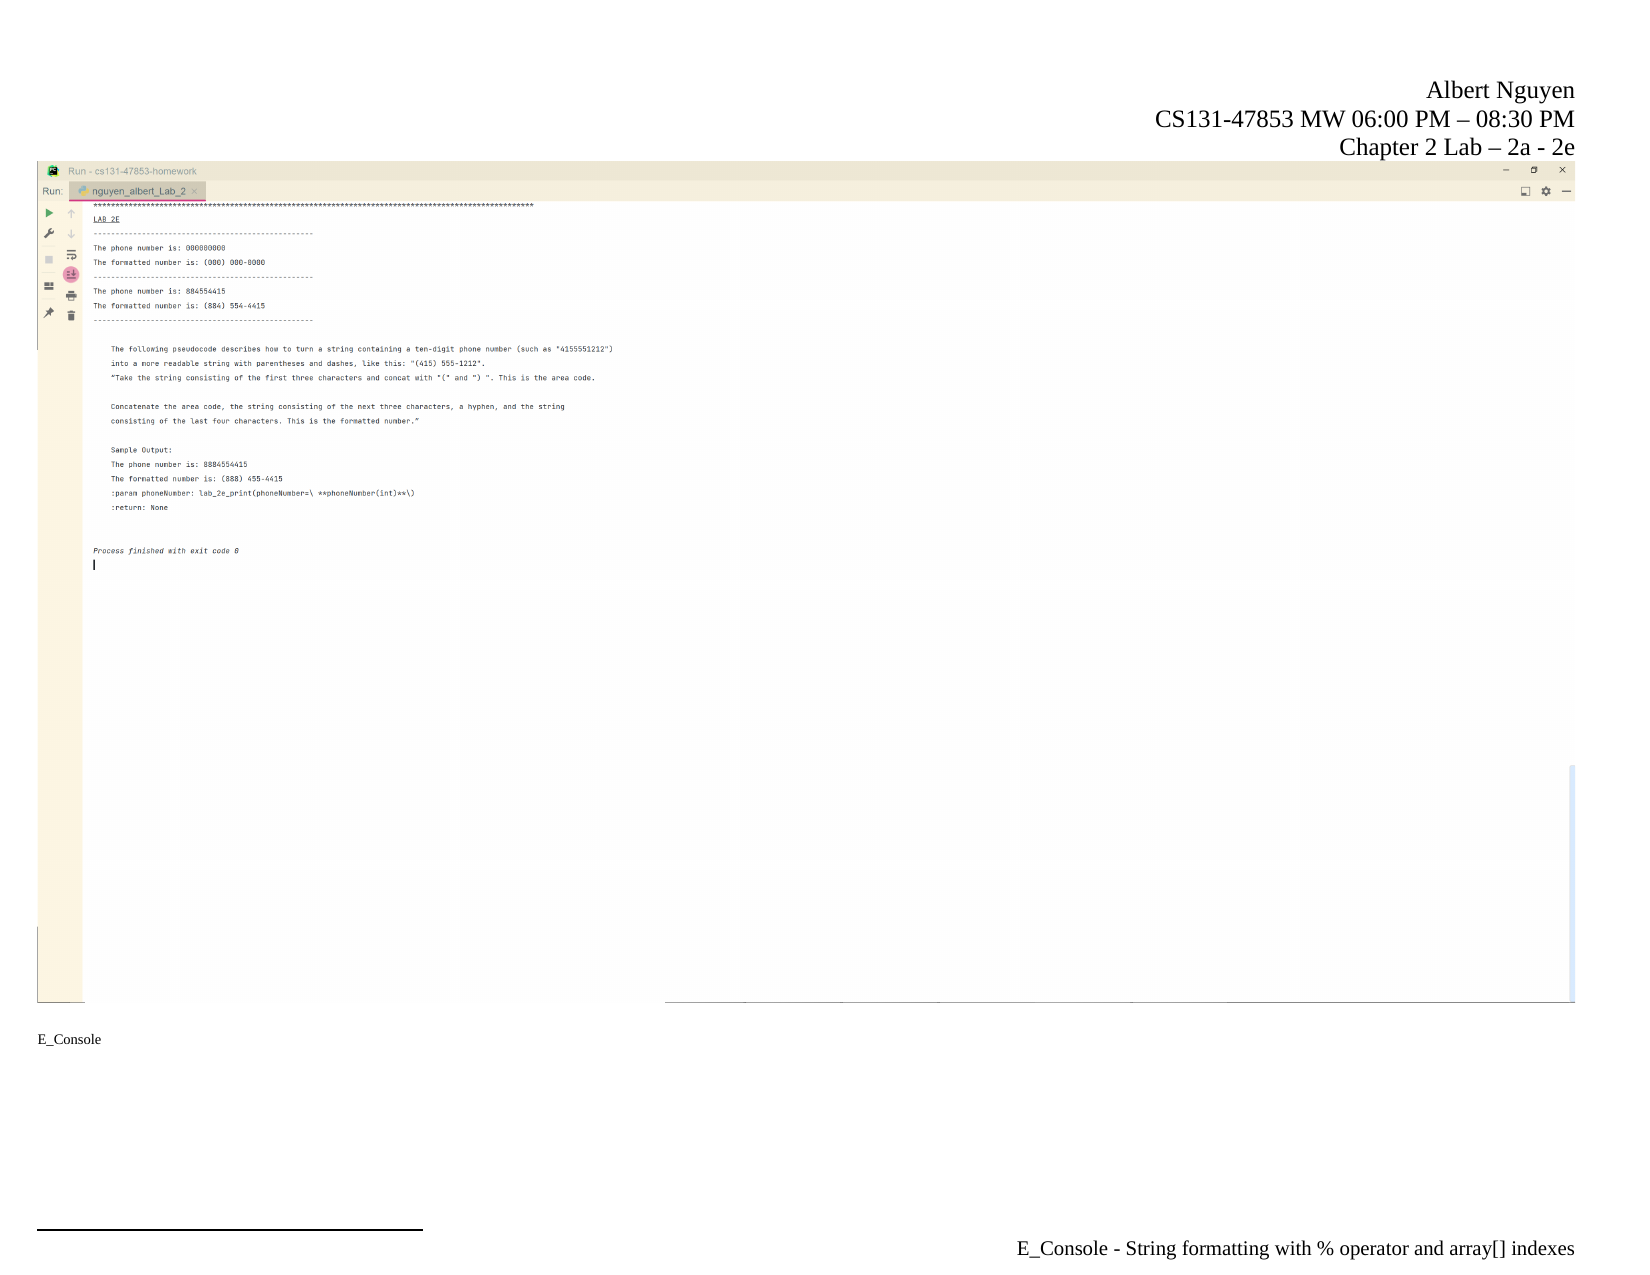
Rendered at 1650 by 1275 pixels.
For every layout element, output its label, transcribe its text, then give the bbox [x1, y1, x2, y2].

picture [37, 161, 1575, 1003]
text - String formatting with % operator and array[] indexes [37, 1236, 1575, 1260]
